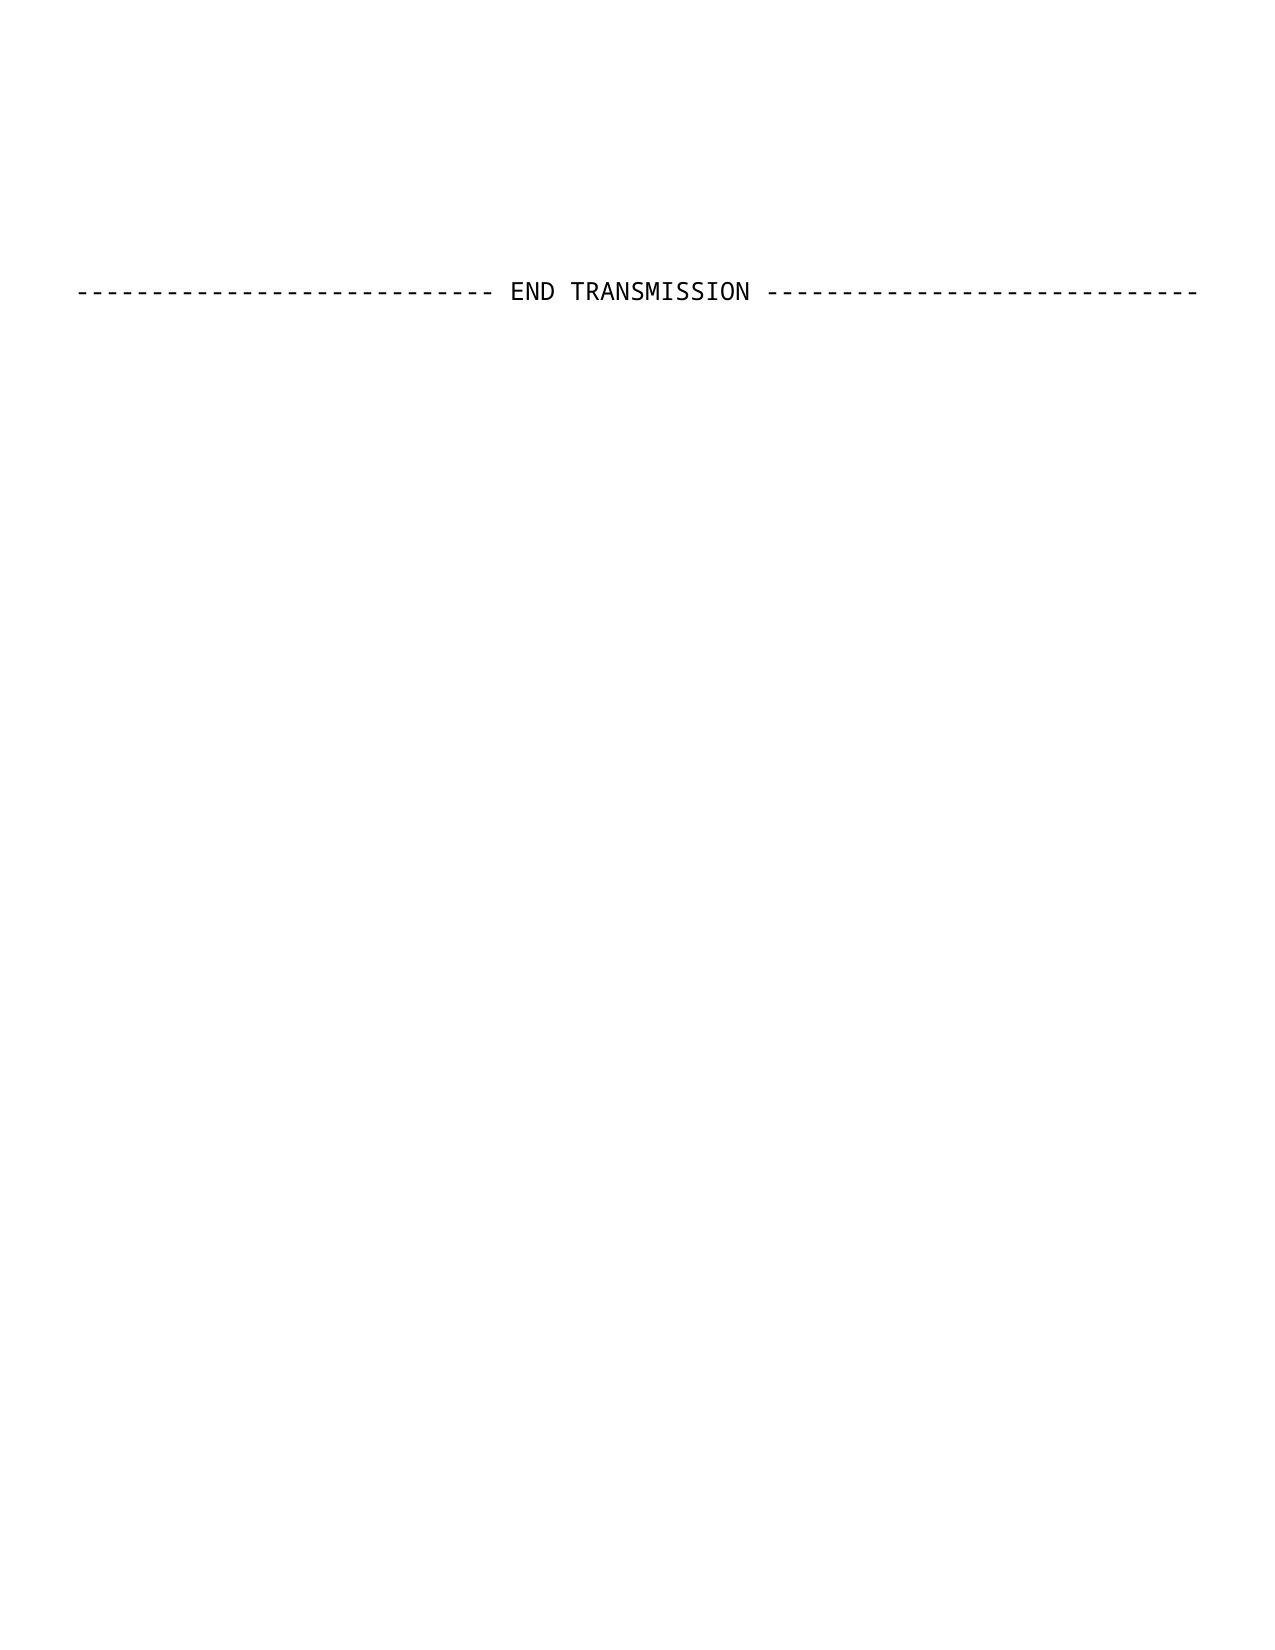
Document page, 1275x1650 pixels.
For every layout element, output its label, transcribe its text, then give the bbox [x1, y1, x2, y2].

text ---------------------------- END TRANSMISSION ----------------------------- [75, 211, 1200, 308]
